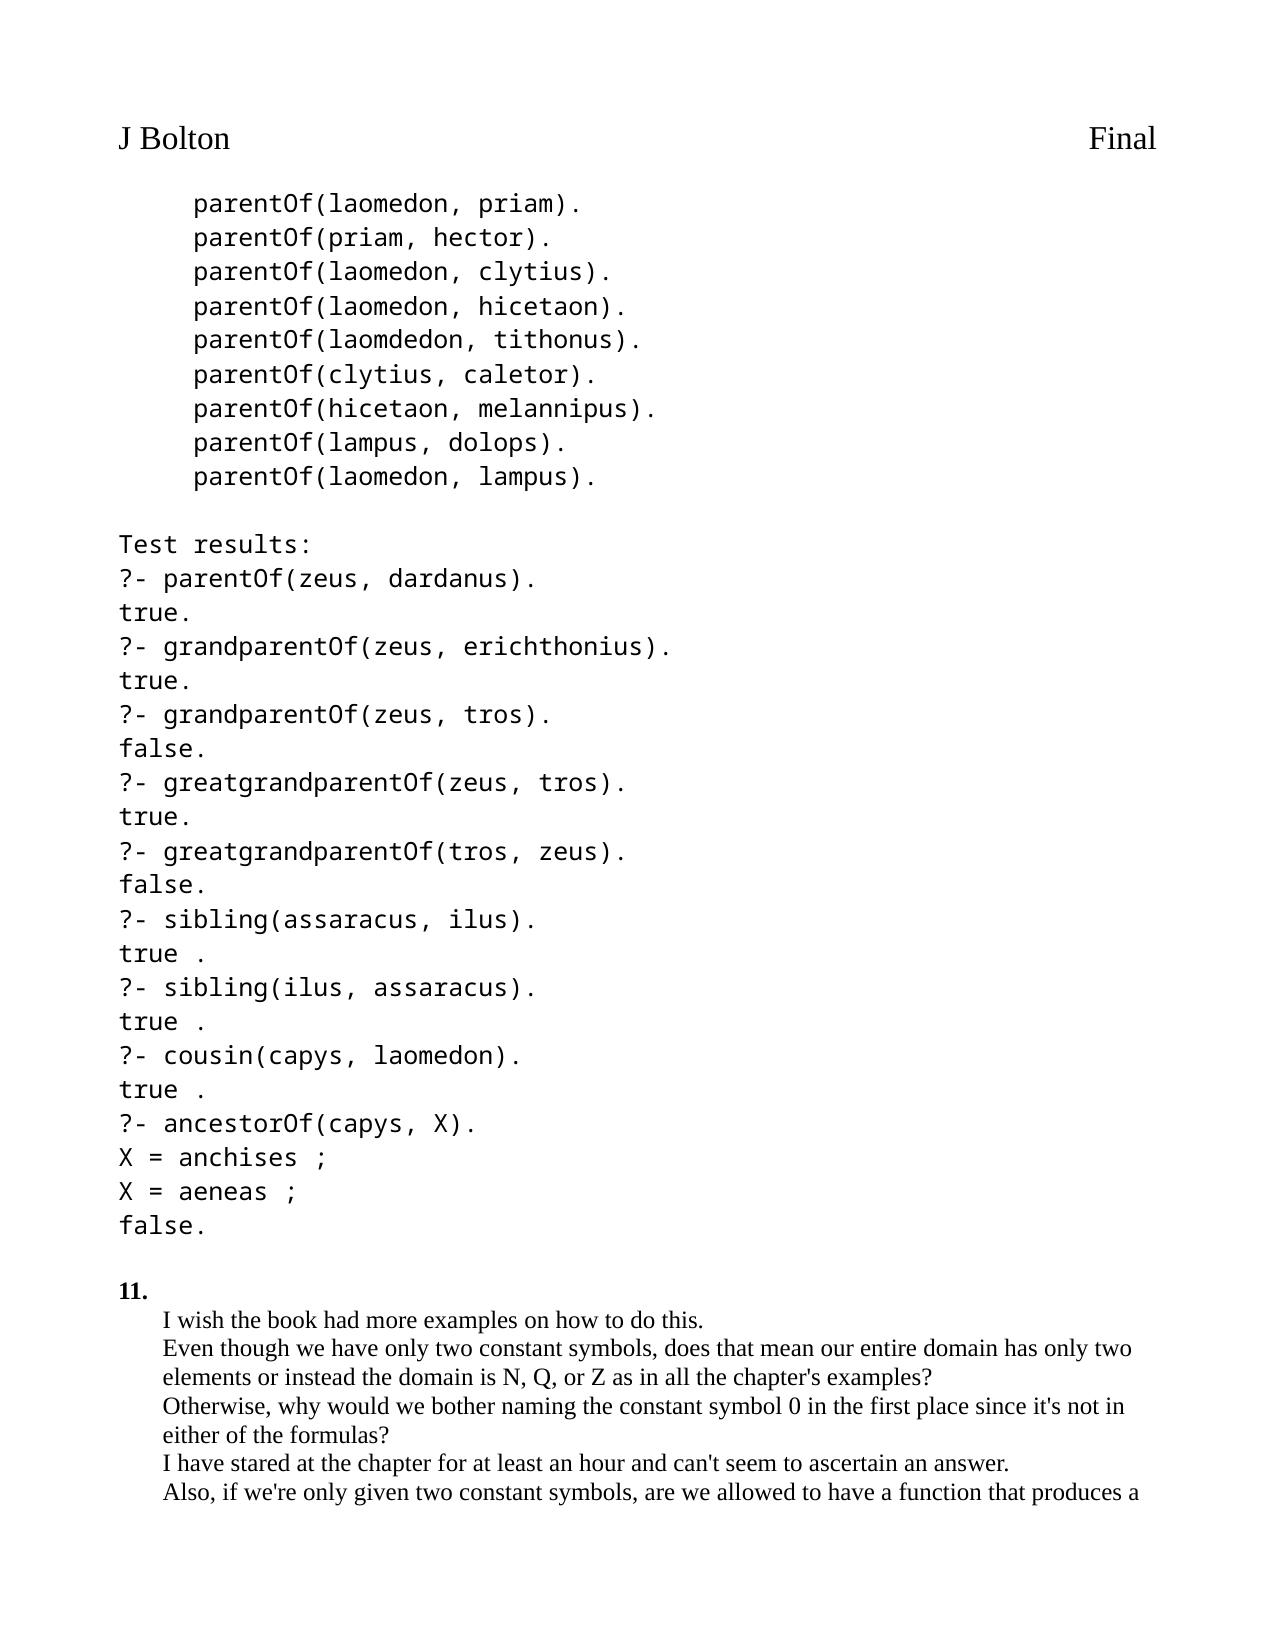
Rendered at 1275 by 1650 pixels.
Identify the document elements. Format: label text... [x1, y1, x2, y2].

text X = aeneas ; [118, 1174, 1157, 1208]
text true. [118, 595, 1157, 629]
text true . [118, 935, 1157, 969]
text false. [118, 1208, 1157, 1242]
text true . [118, 1003, 1157, 1037]
text parentOf(laomedon, hicetaon). [193, 288, 1157, 322]
text parentOf(laomedon, priam). [193, 186, 1157, 220]
text parentOf(laomedon, clytius). [193, 254, 1157, 288]
text parentOf(clytius, caletor). [193, 356, 1157, 390]
text ?- parentOf(zeus, dardanus). [118, 561, 1157, 595]
text Otherwise, why would we bother naming the constant symbol 0 in the first place since it's not in either of the formulas? [162, 1391, 1157, 1448]
text false. [118, 867, 1157, 901]
text ?- sibling(assaracus, ilus). [118, 901, 1157, 935]
text I have stared at the chapter for at least an hour and can't seem to ascertain an answer. [162, 1448, 1157, 1477]
text 11. [118, 1276, 1157, 1305]
text Also, if we're only given two constant symbols, are we allowed to have a function that produces a [162, 1477, 1157, 1506]
text ?- sibling(ilus, assaracus). [118, 969, 1157, 1003]
text false. [118, 731, 1157, 765]
text ?- ancestorOf(capys, X). [118, 1106, 1157, 1140]
text ?- greatgrandparentOf(zeus, tros). [118, 765, 1157, 799]
text parentOf(laomedon, lampus). [193, 458, 1157, 492]
text I wish the book had more examples on how to do this. [162, 1305, 1157, 1333]
text Test results: [118, 527, 1157, 561]
text parentOf(priam, hector). [193, 220, 1157, 254]
text true. [118, 799, 1157, 833]
text ?- greatgrandparentOf(tros, zeus). [118, 833, 1157, 867]
text parentOf(hicetaon, melannipus). [193, 390, 1157, 424]
text true . [118, 1072, 1157, 1106]
text true. [118, 663, 1157, 697]
text parentOf(lampus, dolops). [193, 424, 1157, 458]
text Even though we have only two constant symbols, does that mean our entire domain has only two elements or instead the domain is N, Q, or Z as in all the chapter's examples? [162, 1333, 1157, 1391]
text ?- grandparentOf(zeus, tros). [118, 697, 1157, 731]
text X = anchises ; [118, 1140, 1157, 1174]
text ?- cousin(capys, laomedon). [118, 1037, 1157, 1072]
text ?- grandparentOf(zeus, erichthonius). [118, 629, 1157, 663]
text parentOf(laomdedon, tithonus). [193, 322, 1157, 356]
